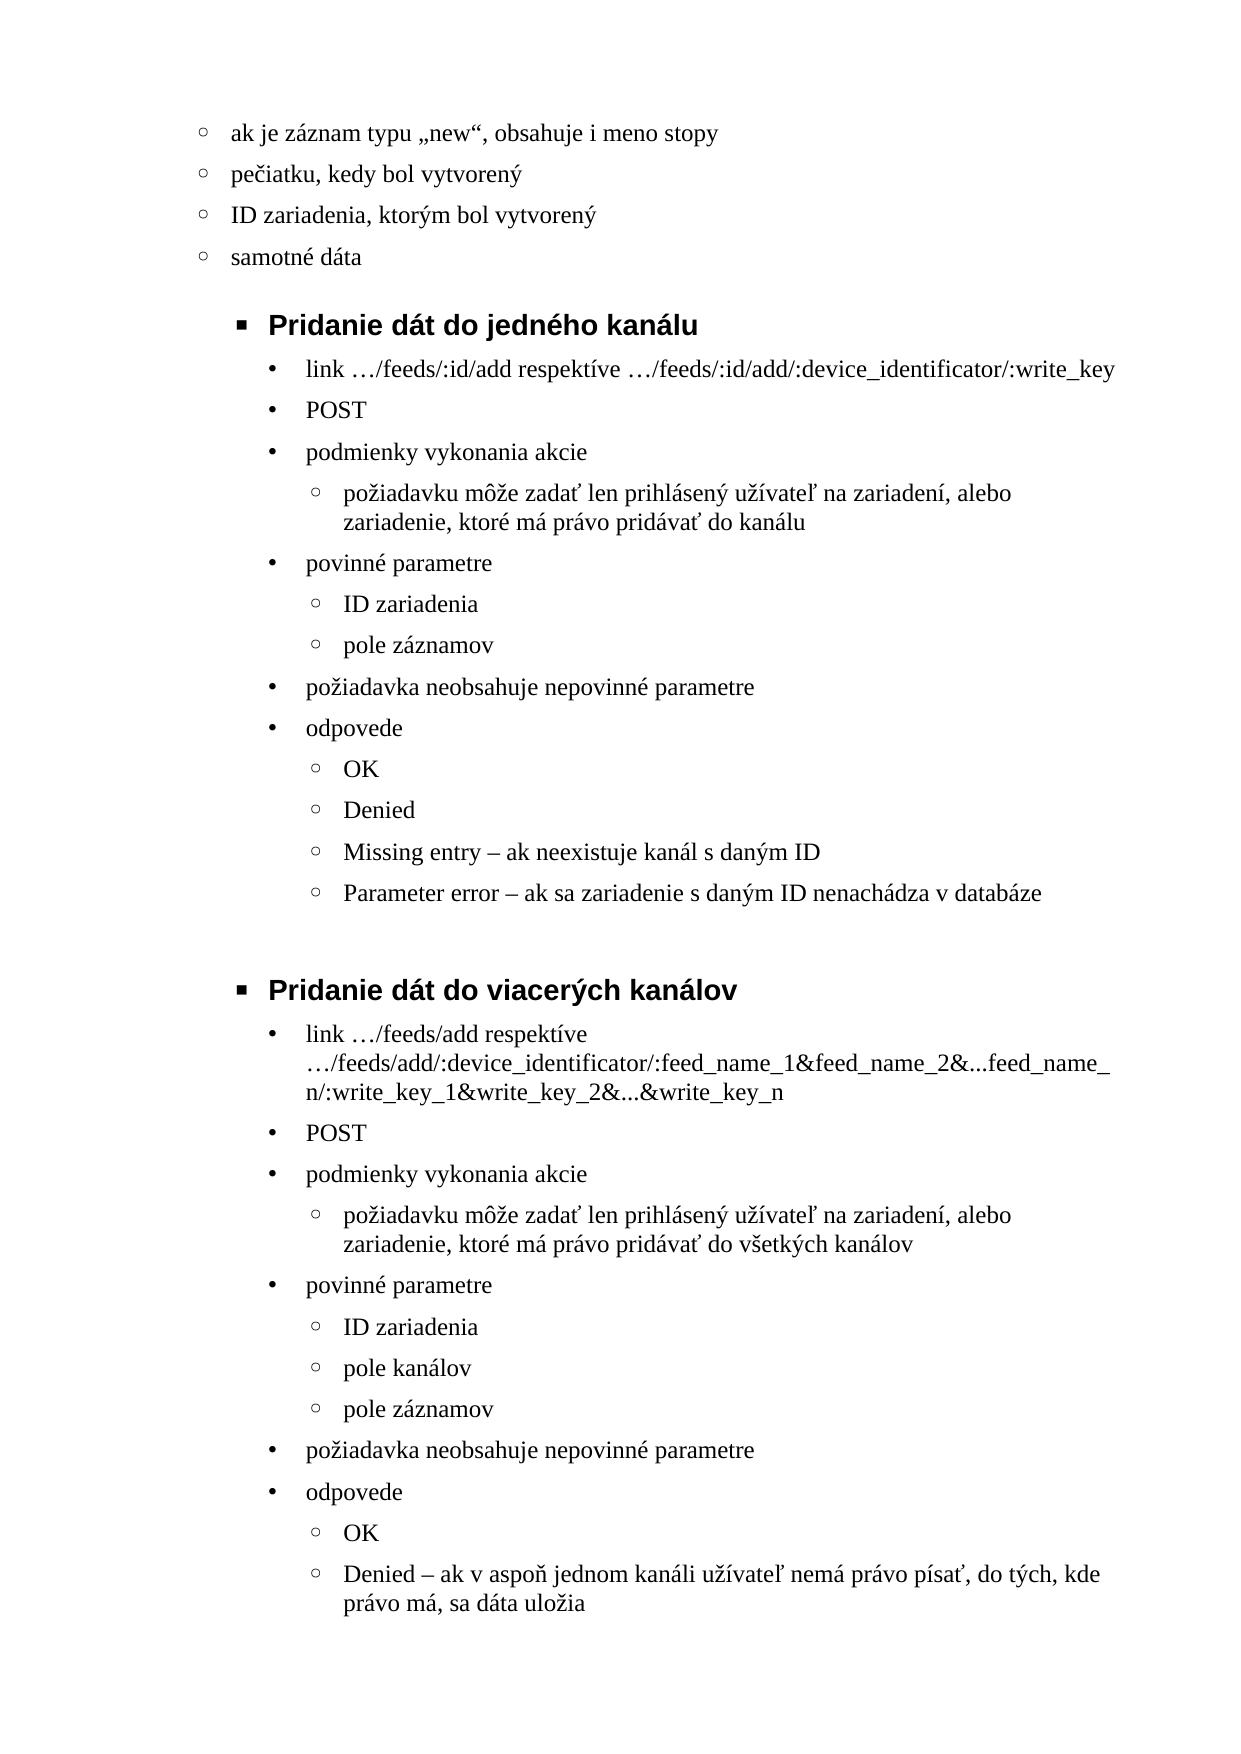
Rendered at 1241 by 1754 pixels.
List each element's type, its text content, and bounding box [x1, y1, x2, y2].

list Missing entry – ak neexistuje kanál s daným ID [306, 837, 1122, 866]
list Denied [306, 796, 1122, 824]
subtitle Pridanie dát do jedného kanálu [231, 308, 1122, 342]
list pole záznamov [306, 631, 1122, 659]
list Parameter error – ak sa zariadenie s daným ID nenachádza v databáze [306, 878, 1122, 936]
subtitle Pridanie dát do viacerých kanálov [231, 973, 1122, 1007]
list odpovede [268, 713, 1122, 742]
list podmienky vykonania akcie [268, 437, 1122, 466]
list požiadavku môže zadať len prihlásený užívateľ na zariadení, alebo zariadenie, ktoré má právo pridávať do všetkých kanálov [306, 1201, 1122, 1258]
list ak je záznam typu „new“, obsahuje i meno stopy [193, 118, 1122, 147]
list požiadavka neobsahuje nepovinné parametre [268, 1436, 1122, 1464]
list POST [268, 396, 1122, 424]
list link …/feeds/:id/add respektíve …/feeds/:id/add/:device_identificator/:write_key [268, 354, 1122, 383]
list povinné parametre [268, 548, 1122, 577]
list pole záznamov [306, 1394, 1122, 1423]
list Denied – ak v aspoň jednom kanáli užívateľ nemá právo písať, do tých, kde právo má, sa dáta uložia [306, 1559, 1122, 1617]
list link …/feeds/add respektíve …/feeds/add/:device_identificator/:feed_name_1&feed_name_2&...feed_name_n/:write_key_1&write_key_2&...&write_key_n [268, 1019, 1122, 1106]
list požiadavka neobsahuje nepovinné parametre [268, 672, 1122, 701]
list POST [268, 1118, 1122, 1147]
list odpovede [268, 1477, 1122, 1506]
list ID zariadenia [306, 1312, 1122, 1341]
list ID zariadenia [306, 589, 1122, 618]
list povinné parametre [268, 1271, 1122, 1299]
list pečiatku, kedy bol vytvorený [193, 159, 1122, 188]
list OK [306, 1518, 1122, 1547]
list OK [306, 754, 1122, 783]
list podmienky vykonania akcie [268, 1159, 1122, 1188]
list požiadavku môže zadať len prihlásený užívateľ na zariadení, alebo zariadenie, ktoré má právo pridávať do kanálu [306, 478, 1122, 536]
list ID zariadenia, ktorým bol vytvorený [193, 201, 1122, 229]
list pole kanálov [306, 1353, 1122, 1382]
list samotné dáta [193, 242, 1122, 271]
